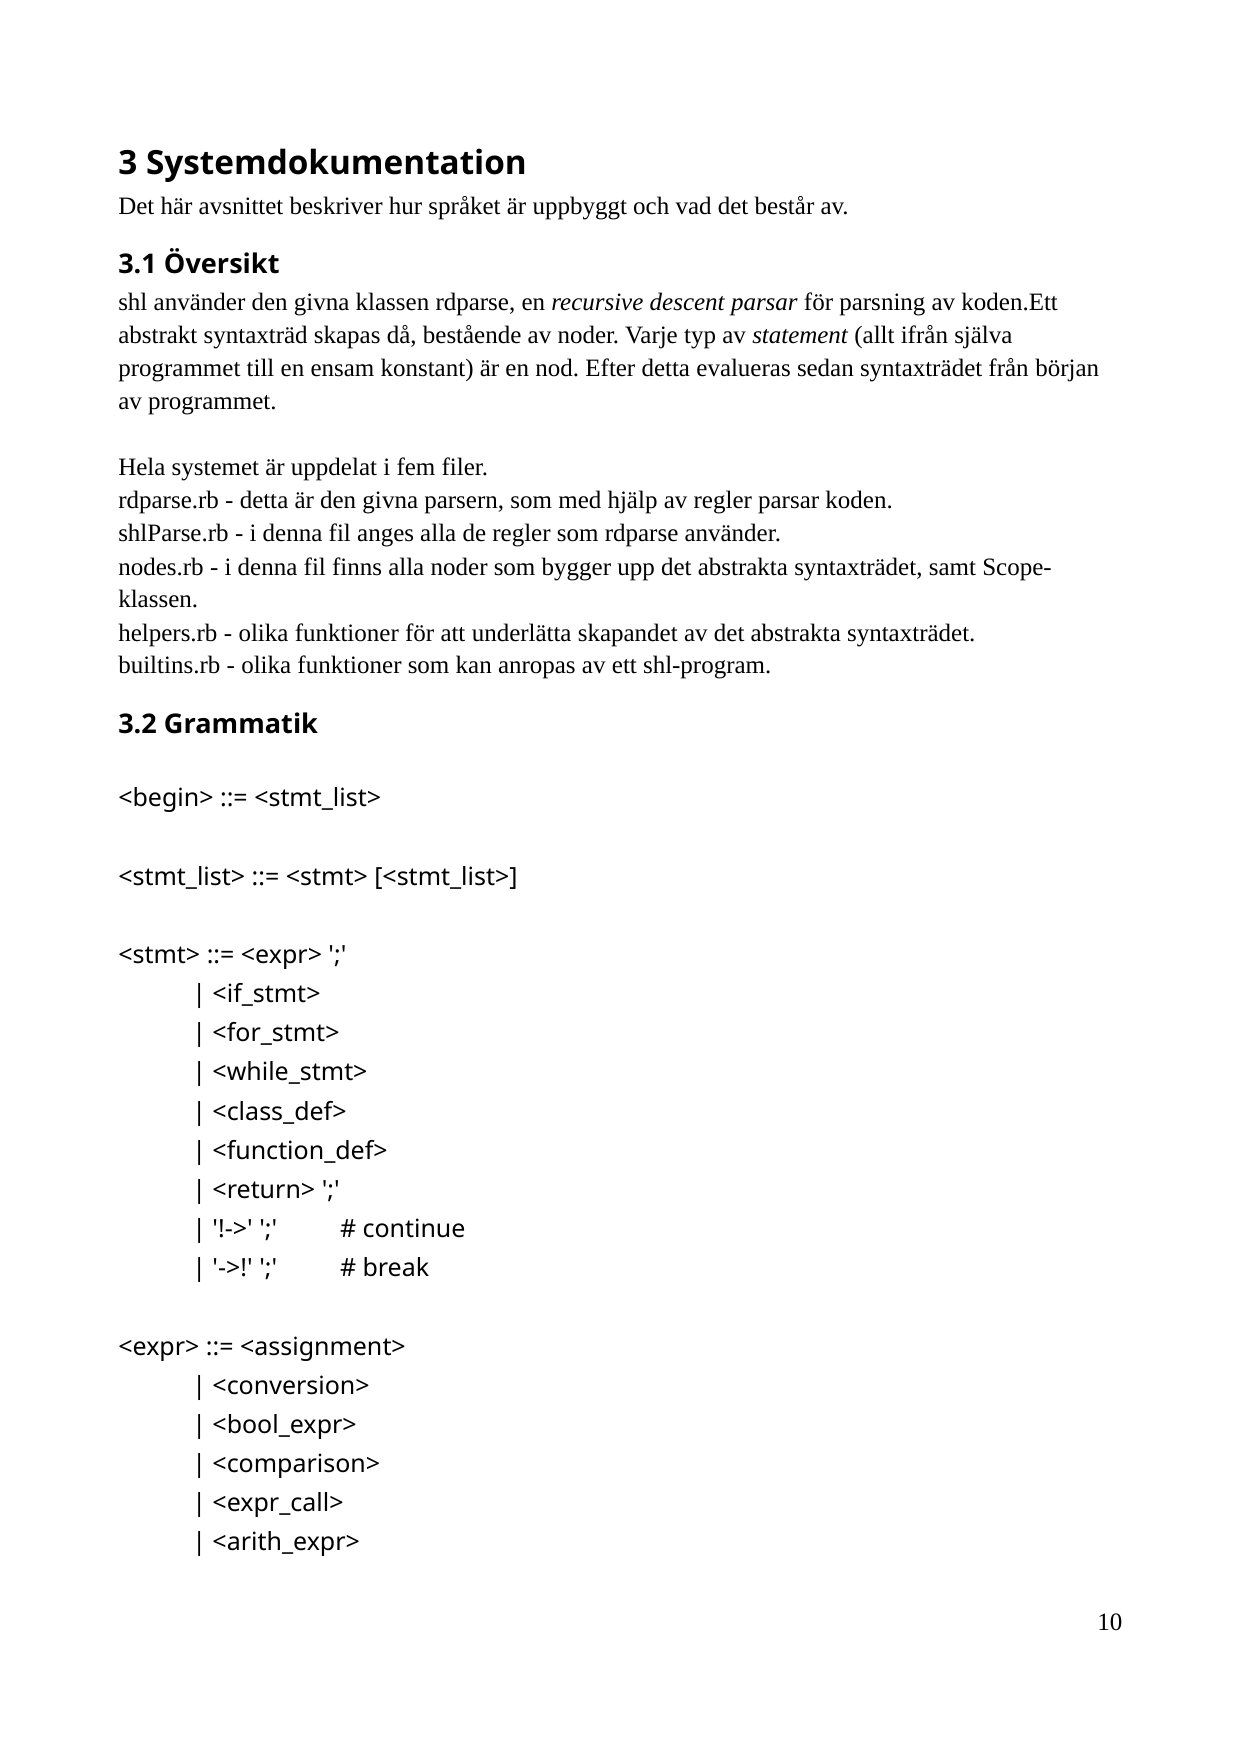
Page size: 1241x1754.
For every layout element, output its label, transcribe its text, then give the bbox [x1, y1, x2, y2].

text <stmt_list> ::= <stmt> [<stmt_list>] [118, 858, 1122, 892]
text Det här avsnittet beskriver hur språket är uppbyggt och vad det består av. [118, 191, 1122, 220]
text | <arith_expr> [118, 1524, 1122, 1558]
text shlParse.rb - i denna fil anges alla de regler som rdparse använder. [118, 518, 1122, 547]
text | <function_def> [118, 1132, 1122, 1166]
subtitle 3 Systemdokumentation [118, 139, 1122, 184]
text | <expr_call> [118, 1485, 1122, 1519]
text rdparse.rb - detta är den givna parsern, som med hjälp av regler parsar koden. [118, 486, 1122, 514]
text shl använder den givna klassen rdparse, en recursive descent parsar för parsning av koden.Ett abstrakt syntaxträd skapas då, bestående av noder. Varje typ av statement (allt ifrån själva programmet till en ensam konstant) är en nod. Efter detta evalueras sedan syntaxträdet från början av programmet. [118, 287, 1122, 415]
text | <if_stmt> [118, 976, 1122, 1010]
text Hela systemet är uppdelat i fem filer. [118, 452, 1122, 481]
text builtins.rb - olika funktioner som kan anropas av ett shl-program. [118, 651, 1122, 679]
text | <return> ';' [118, 1172, 1122, 1206]
text | <for_stmt> [118, 1015, 1122, 1049]
text | '->!' ';' # break [118, 1250, 1122, 1284]
text <begin> ::= <stmt_list> [118, 780, 1122, 814]
text helpers.rb - olika funktioner för att underlätta skapandet av det abstrakta syntaxträdet. [118, 618, 1122, 646]
text | '!->' ';' # continue [118, 1211, 1122, 1245]
subtitle 3.2 Grammatik [118, 704, 1122, 741]
text <stmt> ::= <expr> ';' [118, 937, 1122, 971]
subtitle 3.1 Översikt [118, 245, 1122, 282]
text | <while_stmt> [118, 1054, 1122, 1088]
text | <class_def> [118, 1093, 1122, 1127]
text | <conversion> [118, 1367, 1122, 1401]
text nodes.rb - i denna fil finns alla noder som bygger upp det abstrakta syntaxträdet, samt Scope-klassen. [118, 552, 1122, 613]
text | <bool_expr> [118, 1407, 1122, 1441]
text | <comparison> [118, 1446, 1122, 1480]
text <expr> ::= <assignment> [118, 1328, 1122, 1362]
